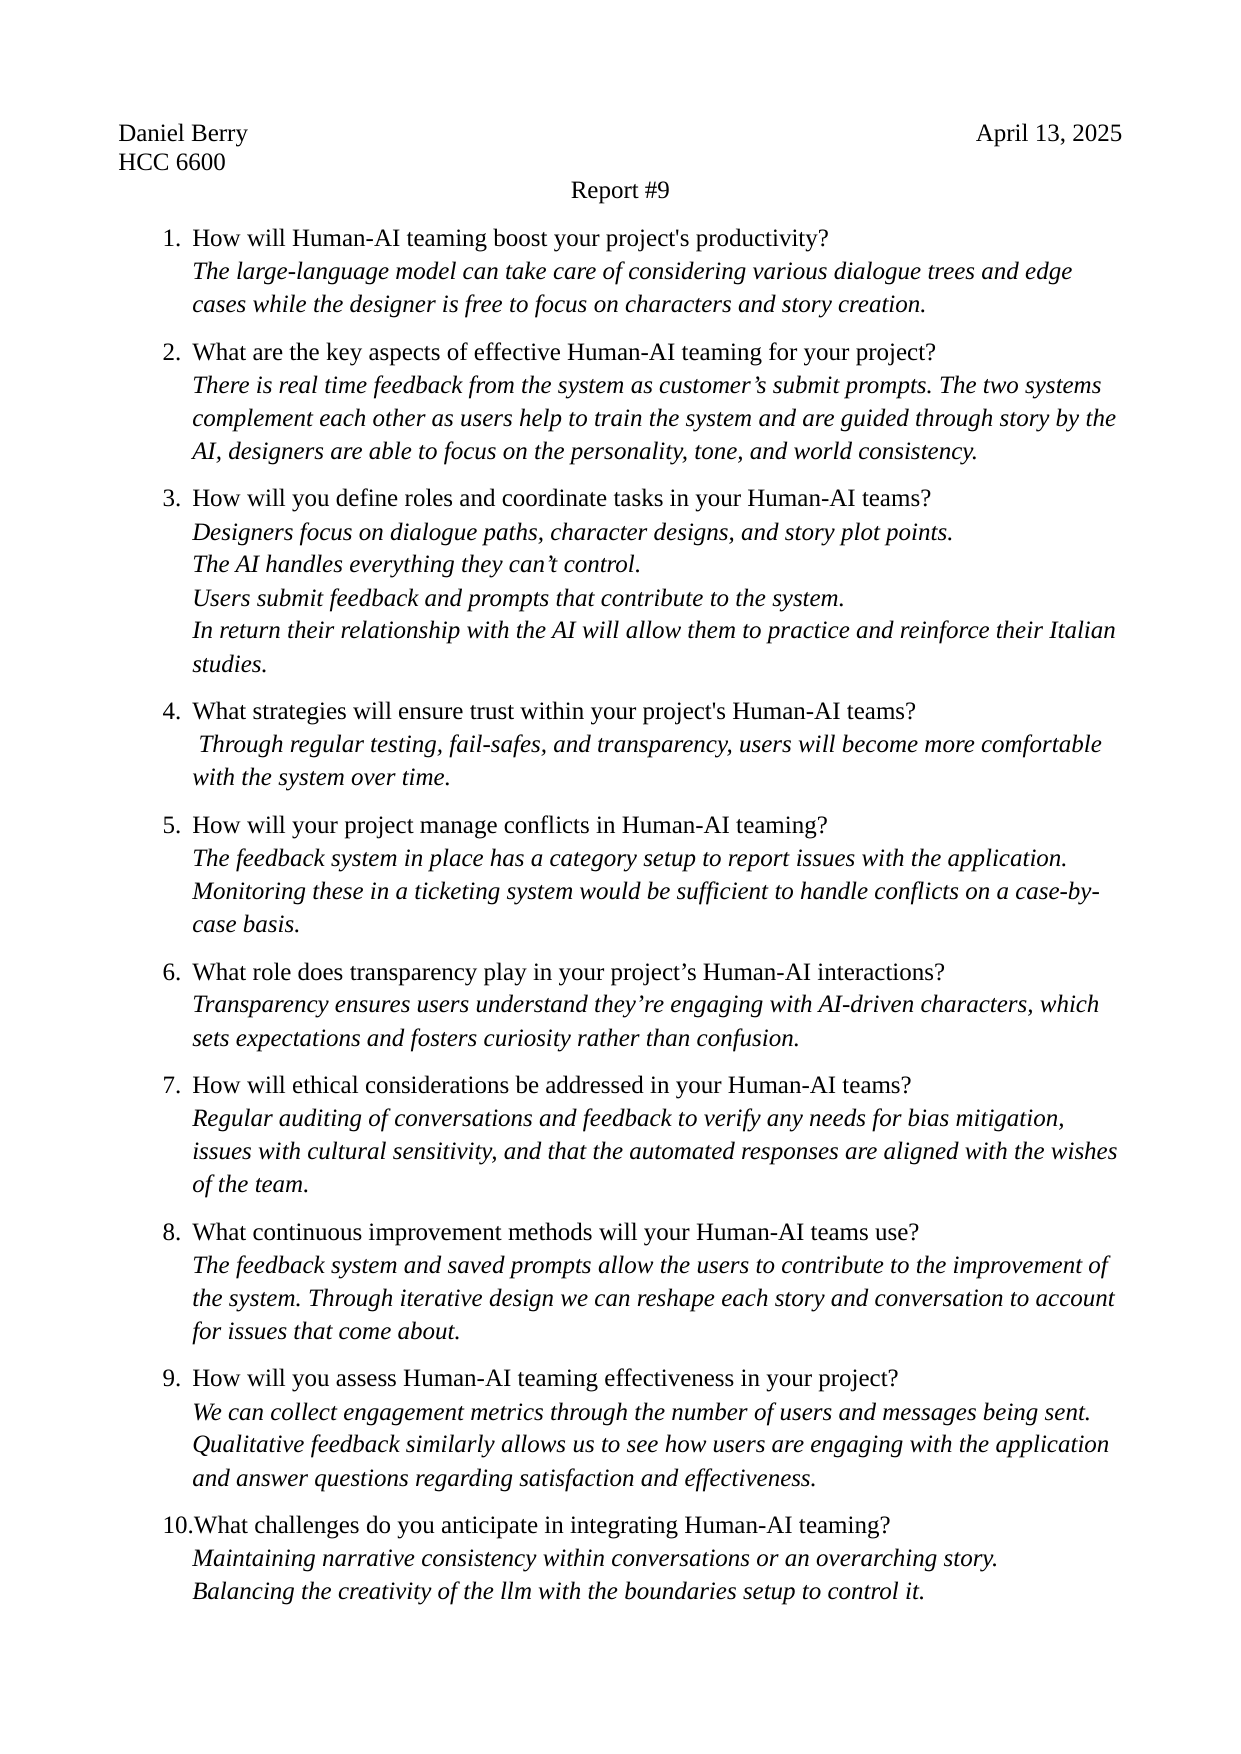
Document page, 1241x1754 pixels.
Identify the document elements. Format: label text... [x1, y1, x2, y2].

table_header Daniel Berry HCC 6600 [118, 118, 620, 176]
list What role does transparency play in your project’s Human-AI interactions? Transparency ensures users understand they’re engaging with AI-driven characters, which sets expectations and fosters curiosity rather than confusion. [162, 957, 1122, 1051]
list How will your project manage conflicts in Human-AI teaming? The feedback system in place has a category setup to report issues with the application. Monitoring these in a ticketing system would be sufficient to handle conflicts on a case-by-case basis. [162, 810, 1122, 938]
list What strategies will ensure trust within your project's Human-AI teams? Through regular testing, fail-safes, and transparency, users will become more comfortable with the system over time. [162, 696, 1122, 791]
table_header April 13, 2025 [620, 118, 1122, 176]
list What continuous improvement methods will your Human-AI teams use? The feedback system and saved prompts allow the users to contribute to the improvement of the system. Through iterative design we can reshape each story and conversation to account for issues that come about. [162, 1217, 1122, 1345]
list How will ethical considerations be addressed in your Human-AI teams? Regular auditing of conversations and feedback to verify any needs for bias mitigation, issues with cultural sensitivity, and that the automated responses are aligned with the wishes of the team. [162, 1070, 1122, 1198]
list How will you assess Human-AI teaming effectiveness in your project? We can collect engagement metrics through the number of users and messages being sent. Qualitative feedback similarly allows us to see how users are engaging with the application and answer questions regarding satisfaction and effectiveness. [162, 1363, 1122, 1491]
text Report #9 [118, 176, 1122, 204]
list How will Human-AI teaming boost your project's productivity? The large-language model can take care of considering various dialogue trees and edge cases while the designer is free to focus on characters and story creation. [162, 223, 1122, 318]
list What are the key aspects of effective Human-AI teaming for your project? There is real time feedback from the system as customer’s submit prompts. The two systems complement each other as users help to train the system and are guided through story by the AI, designers are able to focus on the personality, tone, and world consistency. [162, 337, 1122, 465]
list What challenges do you anticipate in integrating Human-AI teaming? Maintaining narrative consistency within conversations or an overarching story. Balancing the creativity of the llm with the boundaries setup to control it. [162, 1510, 1122, 1605]
list How will you define roles and coordinate tasks in your Human-AI teams? Designers focus on dialogue paths, character designs, and story plot points. The AI handles everything they can’t control. Users submit feedback and prompts that contribute to the system. In return their relationship with the AI will allow them to practice and reinforce their Italian studies. [162, 483, 1122, 677]
